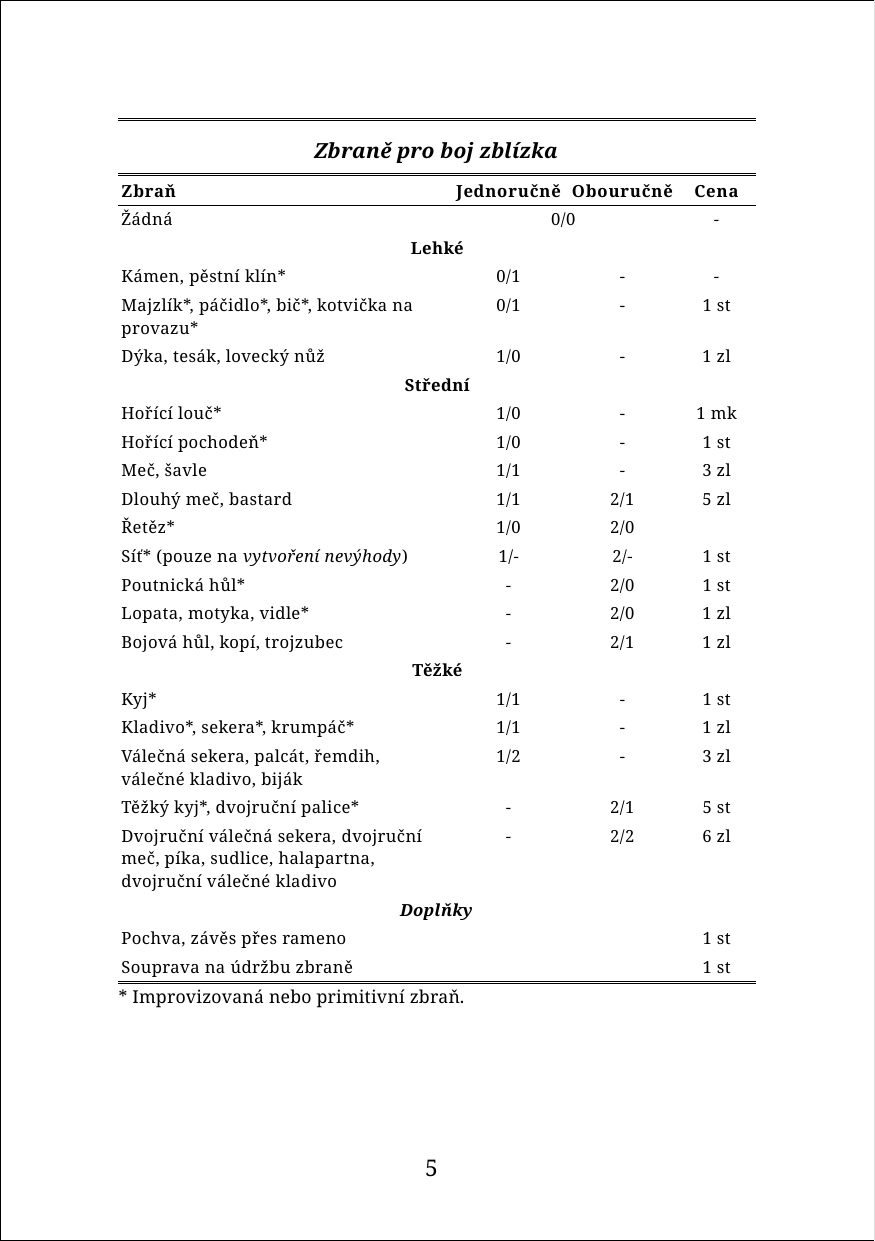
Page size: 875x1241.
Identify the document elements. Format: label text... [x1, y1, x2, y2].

table_cell 6 zl [677, 821, 756, 895]
table_cell 2/0 [568, 570, 677, 599]
table_cell 1 st [677, 542, 756, 570]
table_cell Lopata, motyka, vidle* [118, 599, 449, 627]
table_cell 1/1 [449, 456, 567, 485]
table_cell 1/- [449, 542, 567, 570]
table_cell Poutnická hůl* [118, 570, 449, 599]
table_cell 1 mk [677, 399, 756, 428]
table_cell - [568, 713, 677, 742]
table_cell 0/0 [449, 206, 677, 234]
table_cell Cena [677, 176, 756, 205]
table_cell 1 st [677, 570, 756, 599]
table_cell 1/2 [449, 742, 567, 793]
table_cell - [449, 570, 567, 599]
table_cell 2/1 [568, 628, 677, 656]
table_cell 1 st [677, 291, 756, 342]
table_cell 2/1 [568, 485, 677, 513]
table_header Zbraně pro boj zblízka [118, 121, 756, 173]
table_cell [677, 513, 756, 542]
table_cell 2/1 [568, 793, 677, 821]
table_cell Majzlík*, páčidlo*, bič*, kotvička na provazu* [118, 291, 449, 342]
table_cell 1/0 [449, 513, 567, 542]
table_cell 2/0 [568, 599, 677, 627]
table_cell Dvojruční válečná sekera, dvojruční meč, píka, sudlice, halapartna, dvojruční válečné kladivo [118, 821, 449, 895]
table_cell - [449, 793, 567, 821]
text * Improvizovaná nebo primitivní zbraň. [118, 984, 756, 1038]
table_cell - [568, 428, 677, 456]
table_cell [568, 953, 677, 981]
table_cell Síť* (pouze na vytvoření nevýhody) [118, 542, 449, 570]
table_cell - [449, 821, 567, 895]
table_cell - [568, 291, 677, 342]
table_cell 2/- [568, 542, 677, 570]
table_cell Lehké [118, 234, 756, 262]
table_cell Hořící louč* [118, 399, 449, 428]
table_cell - [568, 262, 677, 291]
table_cell 5 zl [677, 485, 756, 513]
table_cell 1/1 [449, 713, 567, 742]
table_cell Těžký kyj*, dvojruční palice* [118, 793, 449, 821]
table_cell 1/0 [449, 399, 567, 428]
table_cell Dlouhý meč, bastard [118, 485, 449, 513]
table_cell Kyj* [118, 685, 449, 713]
table_cell Válečná sekera, palcát, řemdih, válečné kladivo, biják [118, 742, 449, 793]
table_cell 2/2 [568, 821, 677, 895]
table_cell Žádná [118, 206, 449, 234]
table_cell Jednoručně [449, 176, 567, 205]
table_cell - [568, 342, 677, 371]
table_cell - [449, 599, 567, 627]
table_cell Bojová hůl, kopí, trojzubec [118, 628, 449, 656]
table_cell 1 zl [677, 599, 756, 627]
table_cell - [568, 742, 677, 793]
table_cell 1/0 [449, 428, 567, 456]
table_cell Řetěz* [118, 513, 449, 542]
table_cell 0/1 [449, 262, 567, 291]
table_cell Meč, šavle [118, 456, 449, 485]
table_cell 1 zl [677, 342, 756, 371]
table_cell 1 zl [677, 713, 756, 742]
table_cell Střední [118, 371, 756, 399]
table_cell Kámen, pěstní klín* [118, 262, 449, 291]
table_cell 1 st [677, 685, 756, 713]
table_cell Zbraň [118, 176, 449, 205]
table_cell - [677, 262, 756, 291]
table_cell 1 zl [677, 628, 756, 656]
table_cell [568, 924, 677, 952]
table_cell Doplňky [118, 895, 756, 924]
table_cell Obouručně [568, 176, 677, 205]
table_cell 1 st [677, 924, 756, 952]
table_cell 2/0 [568, 513, 677, 542]
table_cell Souprava na údržbu zbraně [118, 953, 449, 981]
table_cell 3 zl [677, 456, 756, 485]
table_cell 0/1 [449, 291, 567, 342]
table_cell 5 st [677, 793, 756, 821]
table_cell [449, 953, 567, 981]
table_cell 1/1 [449, 485, 567, 513]
table_cell - [568, 685, 677, 713]
table_cell Těžké [118, 656, 756, 684]
table_cell 1 st [677, 428, 756, 456]
table_cell Dýka, tesák, lovecký nůž [118, 342, 449, 371]
table_cell Hořící pochodeň* [118, 428, 449, 456]
table_cell 1 st [677, 953, 756, 981]
table_cell Kladivo*, sekera*, krumpáč* [118, 713, 449, 742]
table_cell 1/1 [449, 685, 567, 713]
table_cell - [677, 206, 756, 234]
table_cell - [449, 628, 567, 656]
table_cell - [568, 456, 677, 485]
table_cell - [568, 399, 677, 428]
table_cell Pochva, závěs přes rameno [118, 924, 449, 952]
table_cell 3 zl [677, 742, 756, 793]
table_cell 1/0 [449, 342, 567, 371]
table_cell [449, 924, 567, 952]
